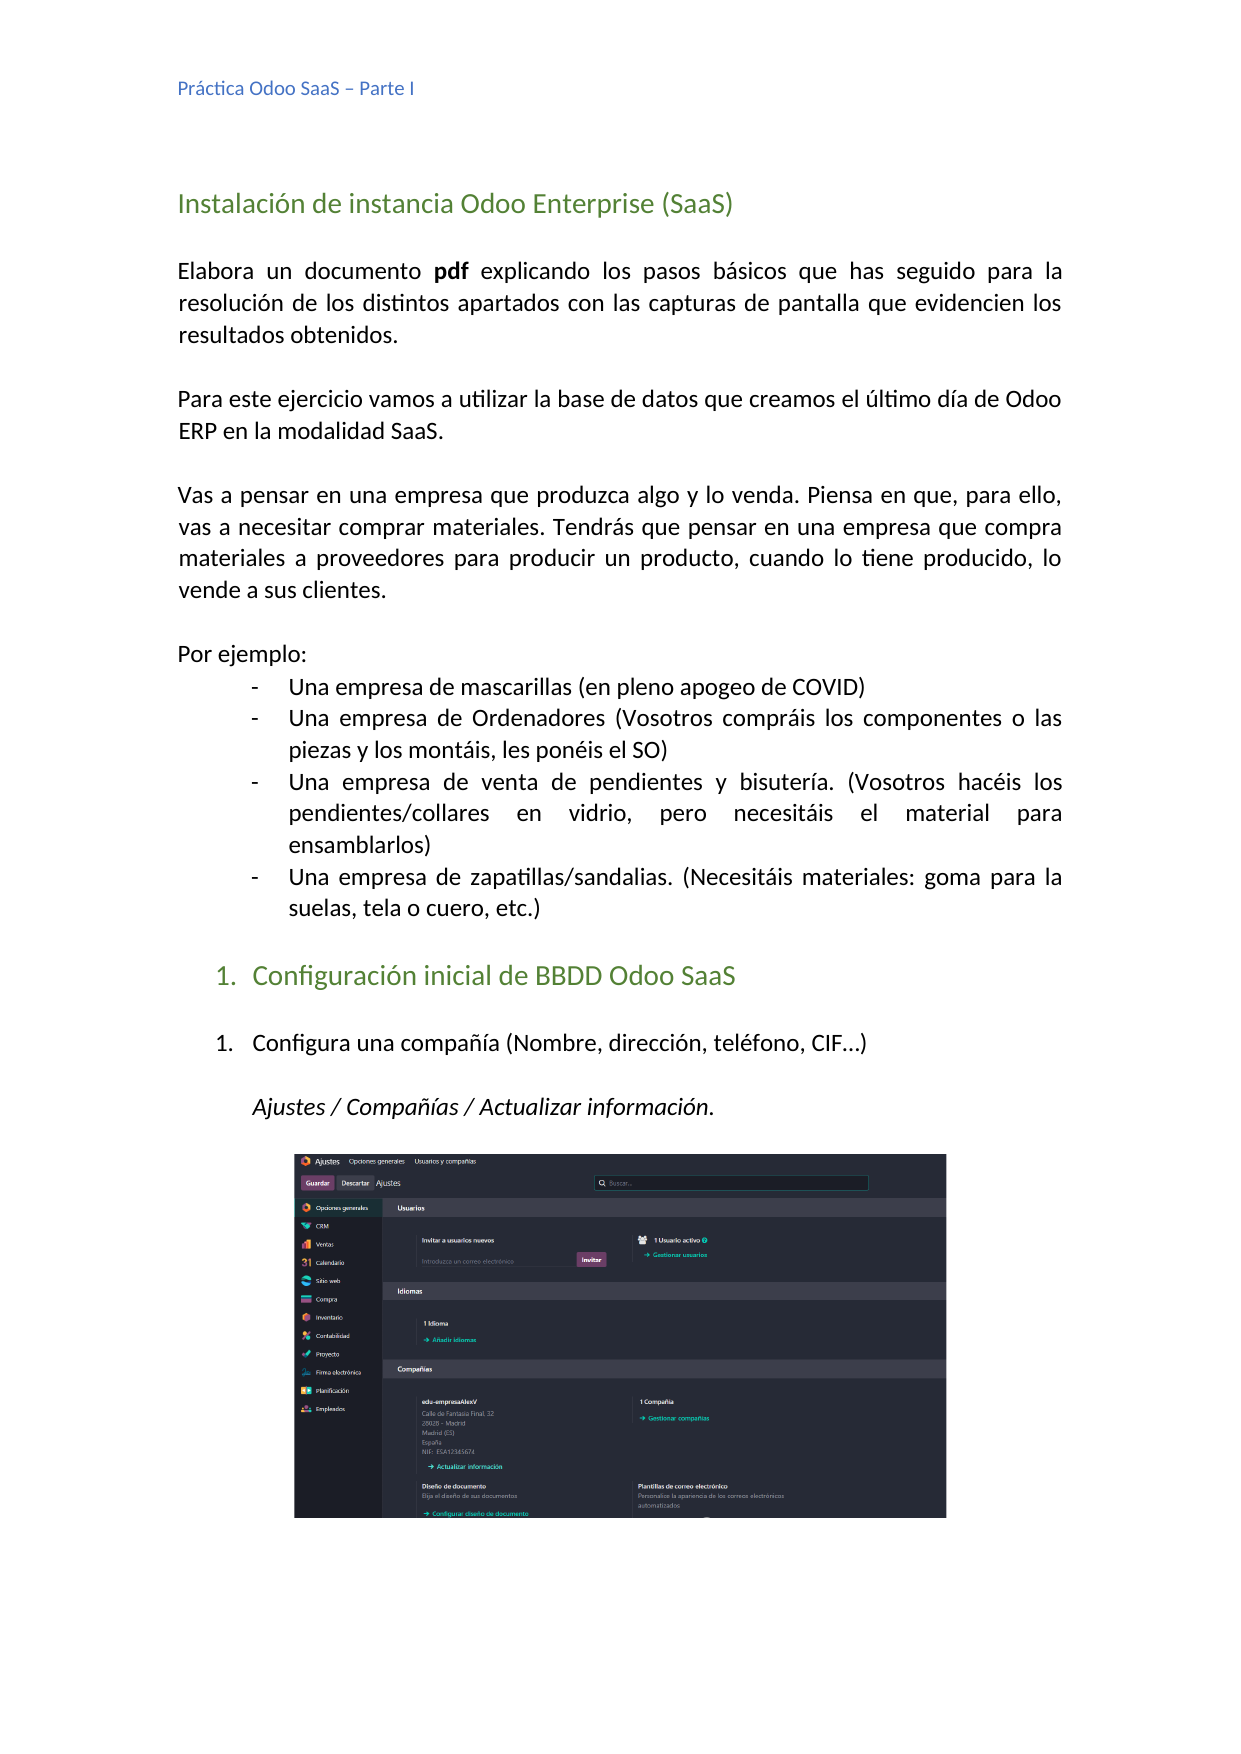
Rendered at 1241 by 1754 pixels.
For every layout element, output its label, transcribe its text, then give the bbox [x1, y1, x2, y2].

list Una empresa de zapatillas/sandalias. (Necesitáis materiales: goma para la suelas, tela o cuero, etc.) [251, 861, 1063, 923]
list Configura una compañía (Nombre, dirección, teléfono, CIF…) [215, 1027, 1063, 1058]
text Para este ejercicio vamos a utilizar la base de datos que creamos el último día de Odoo ERP en la modalidad SaaS. [177, 383, 1063, 445]
picture [294, 1154, 947, 1518]
list Ajustes / Compañías / Actualizar información. [215, 1091, 1063, 1121]
subtitle Configuración inicial de BBDD Odoo SaaS [215, 957, 1063, 992]
list Una empresa de Ordenadores (Vosotros compráis los componentes o las piezas y los montáis, les ponéis el SO) [251, 702, 1063, 765]
list Una empresa de venta de pendientes y bisutería. (Vosotros hacéis los pendientes/collares en vidrio, pero necesitáis el material para ensamblarlos) [251, 766, 1063, 860]
text Por ejemplo: [177, 639, 1063, 669]
text Vas a pensar en una empresa que produzca algo y lo venda. Piensa en que, para ello, vas a necesitar comprar materiales. Tendrás que pensar en una empresa que compra materiales a proveedores para producir un producto, cuando lo tiene producido, lo vende a sus clientes. [177, 479, 1063, 605]
subtitle Instalación de instancia Odoo Enterprise (SaaS) [177, 185, 1063, 221]
text Elabora un documento pdf explicando los pasos básicos que has seguido para la resolución de los distintos apartados con las capturas de pantalla que evidencien los resultados obtenidos. [177, 256, 1063, 349]
list Una empresa de mascarillas (en pleno apogeo de COVID) [251, 671, 1063, 701]
